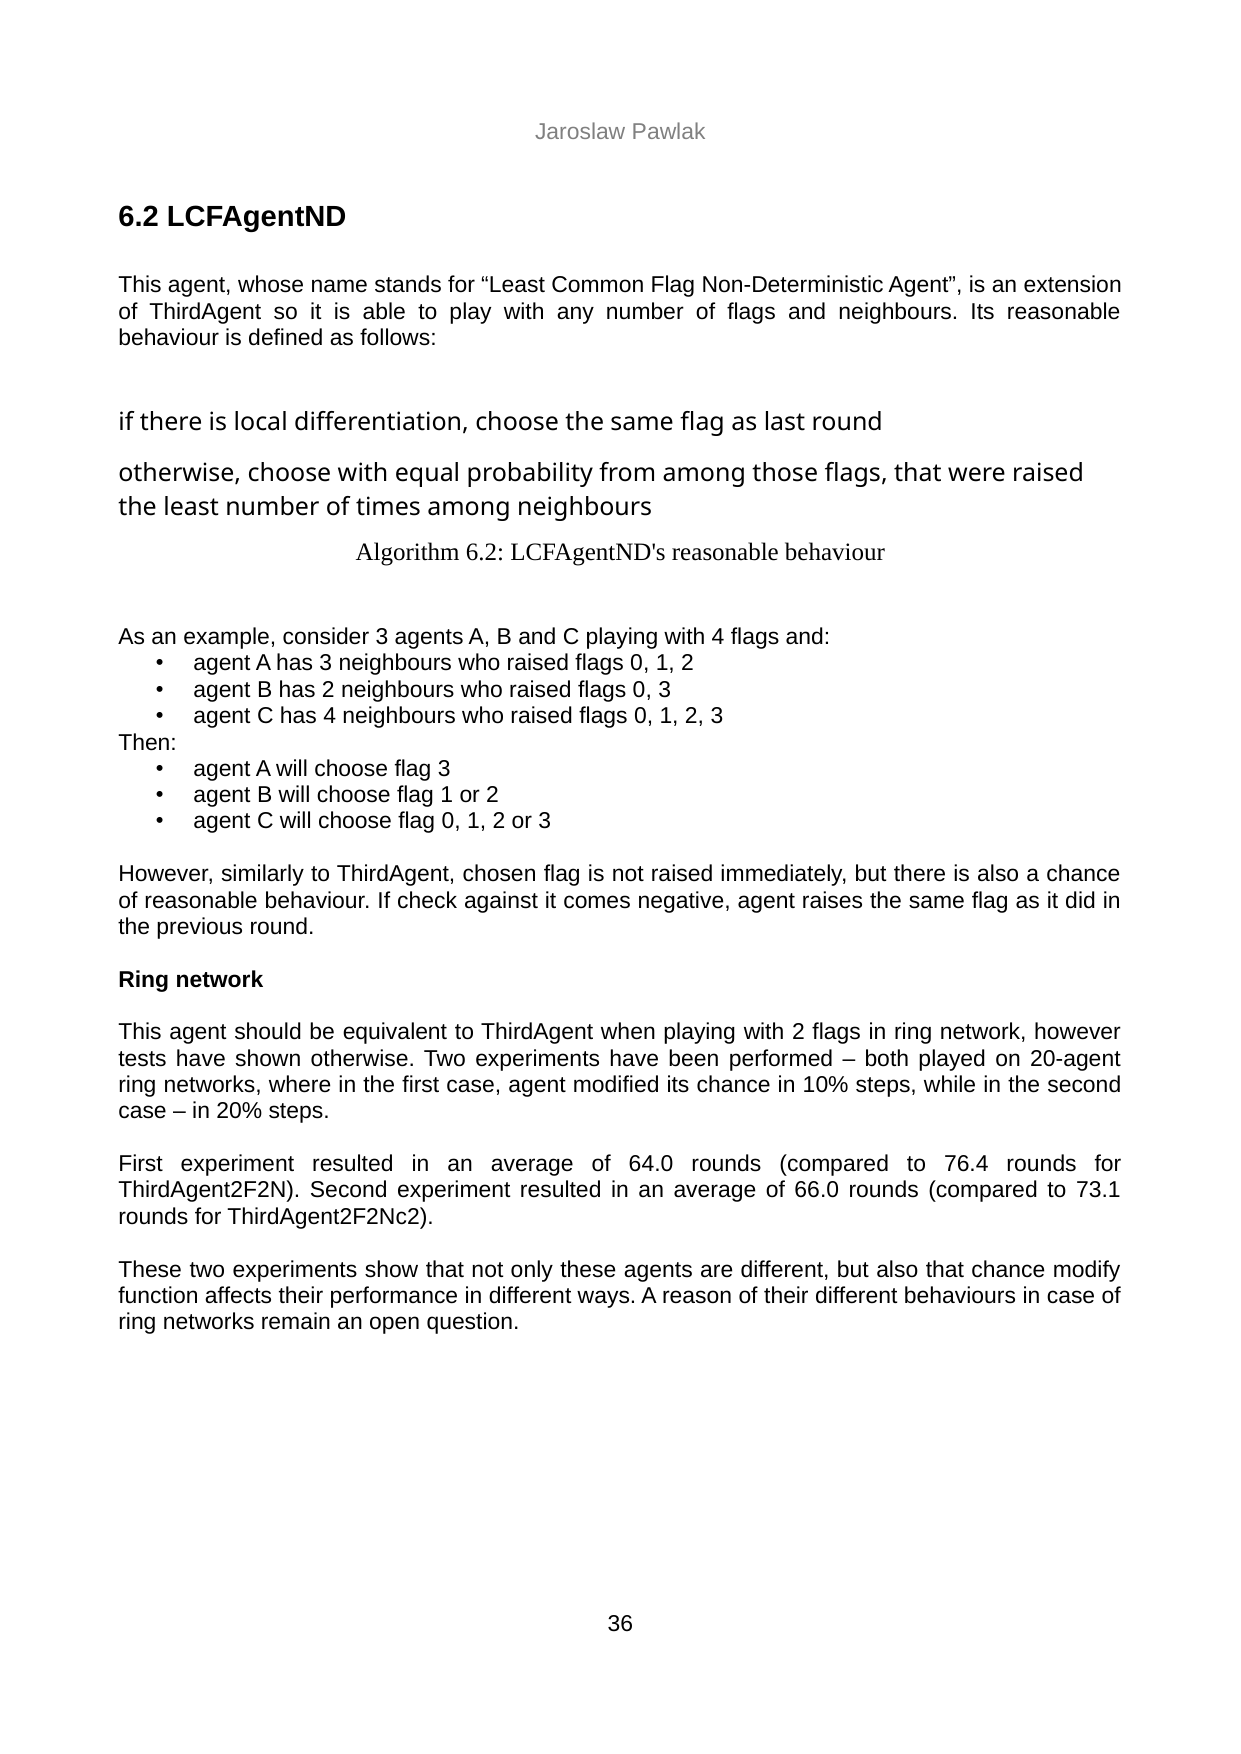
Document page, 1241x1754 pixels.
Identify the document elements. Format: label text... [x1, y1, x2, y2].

list agent A has 3 neighbours who raised flags 0, 1, 2 [156, 649, 1122, 676]
subtitle 6.2 LCFAgentND [118, 199, 1122, 232]
list agent B will choose flag 1 or 2 [156, 781, 1122, 807]
list agent A will choose flag 3 [156, 755, 1122, 781]
text otherwise, choose with equal probability from among those flags, that were raised the least number of times among neighbours [118, 454, 1122, 522]
text Algorithm 6.2: LCFAgentND's reasonable behaviour [118, 537, 1122, 566]
text This agent, whose name stands for “Least Common Flag Non-Deterministic Agent”, is an extension of ThirdAgent so it is able to play with any number of flags and neighbours. Its reasonable behaviour is defined as follows: [118, 271, 1122, 350]
text if there is local differentiation, choose the same flag as last round [118, 403, 1122, 437]
text However, similarly to ThirdAgent, chosen flag is not raised immediately, but there is also a chance of reasonable behaviour. If check against it comes negative, agent raises the same flag as it did in the previous round. [118, 860, 1122, 939]
text Ring network [118, 966, 1122, 992]
list agent B has 2 neighbours who raised flags 0, 3 [156, 676, 1122, 702]
text Then: [118, 728, 1122, 755]
text First experiment resulted in an average of 64.0 rounds (compared to 76.4 rounds for ThirdAgent2F2N). Second experiment resulted in an average of 66.0 rounds (compared to 73.1 rounds for ThirdAgent2F2Nc2). [118, 1150, 1122, 1229]
text As an example, consider 3 agents A, B and C playing with 4 flags and: [118, 623, 1122, 649]
text This agent should be equivalent to ThirdAgent when playing with 2 flags in ring network, however tests have shown otherwise. Two experiments have been performed – both played on 20-agent ring networks, where in the first case, agent modified its chance in 10% steps, while in the second case – in 20% steps. [118, 1018, 1122, 1124]
list agent C will choose flag 0, 1, 2 or 3 [156, 807, 1122, 834]
list agent C has 4 neighbours who raised flags 0, 1, 2, 3 [156, 702, 1122, 728]
text These two experiments show that not only these agents are different, but also that chance modify function affects their performance in different ways. A reason of their different behaviours in case of ring networks remain an open question. [118, 1256, 1122, 1334]
